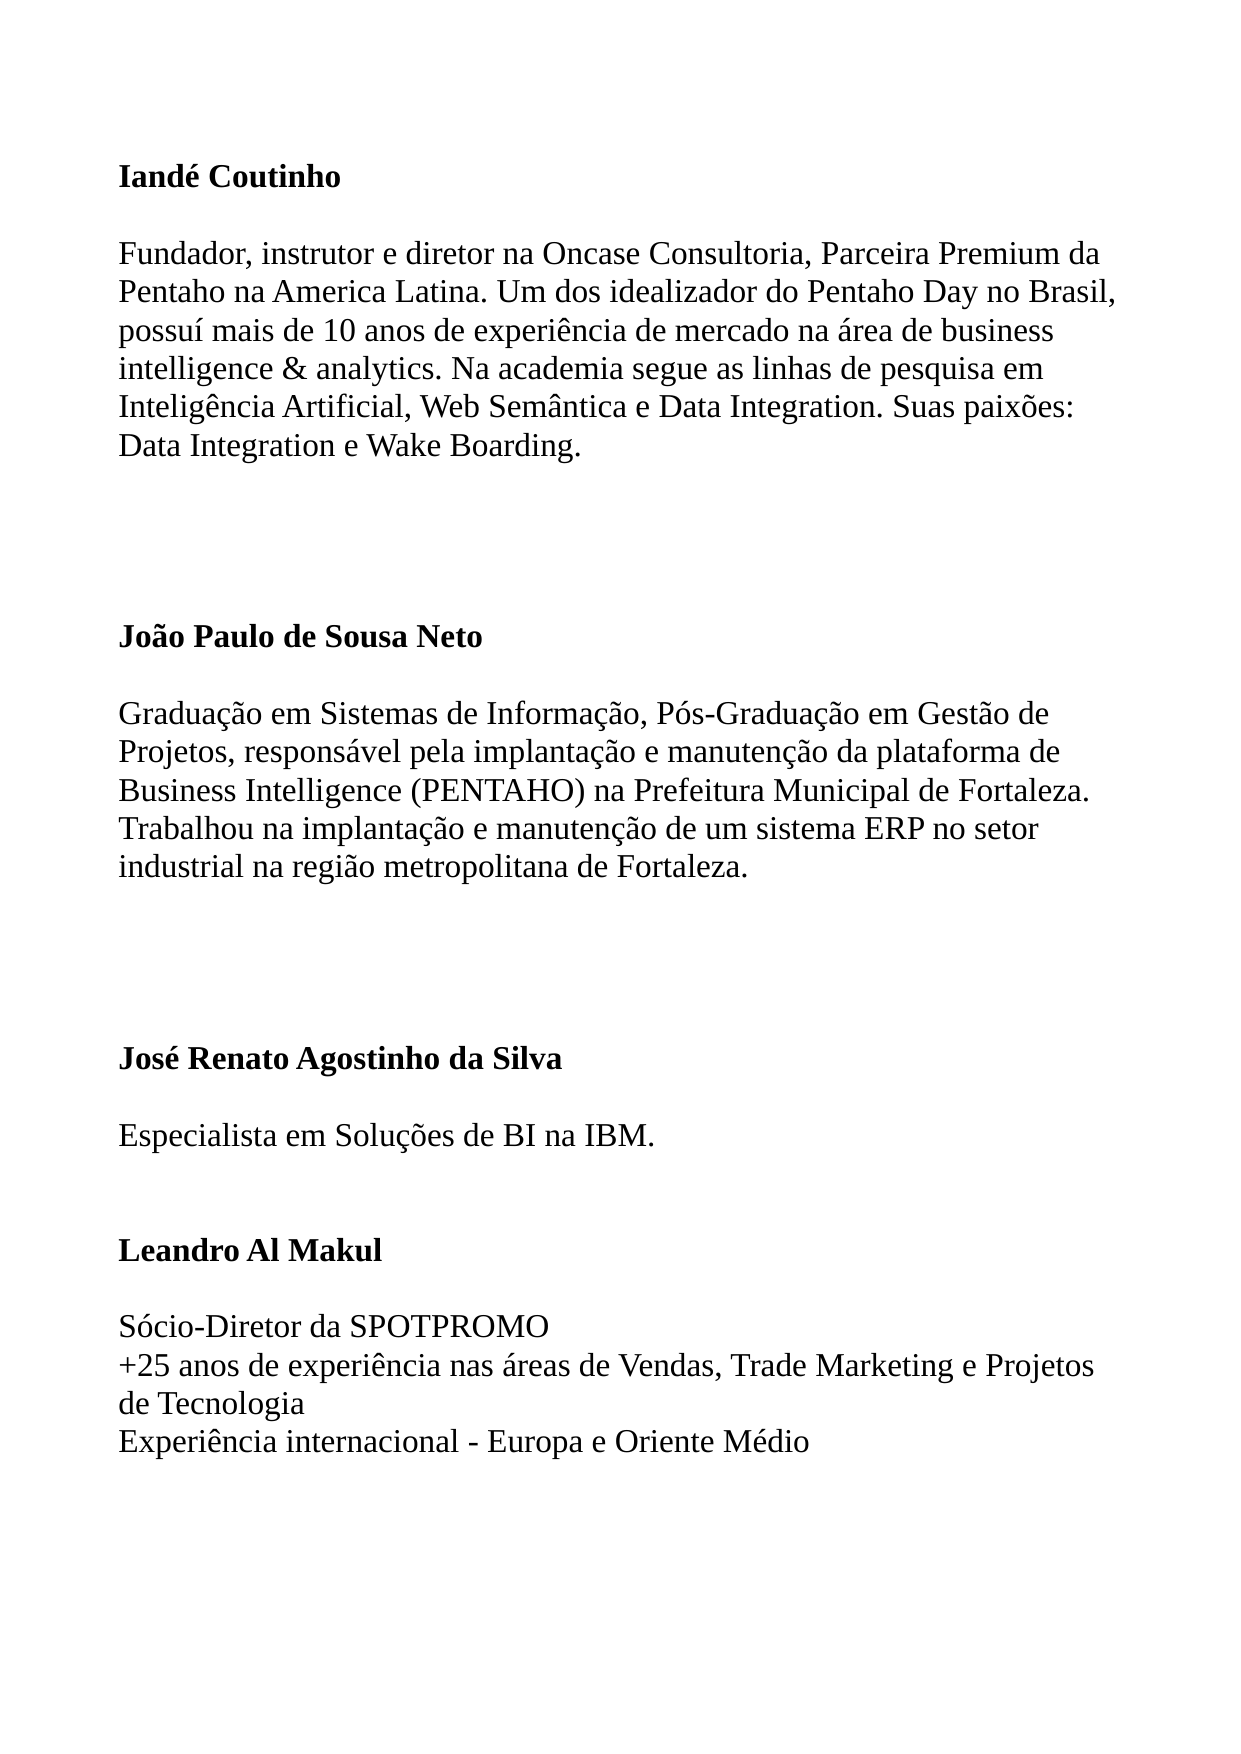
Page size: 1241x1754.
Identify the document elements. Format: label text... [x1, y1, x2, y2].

text +25 anos de experiência nas áreas de Vendas, Trade Marketing e Projetos de Tecnologia [118, 1345, 1122, 1421]
text Graduação em Sistemas de Informação, Pós-Graduação em Gestão de Projetos, responsável pela implantação e manutenção da plataforma de Business Intelligence (PENTAHO) na Prefeitura Municipal de Fortaleza. Trabalhou na implantação e manutenção de um sistema ERP no setor industrial na região metropolitana de Fortaleza. [118, 693, 1122, 885]
text Fundador, instrutor e diretor na Oncase Consultoria, Parceira Premium da Pentaho na America Latina. Um dos idealizador do Pentaho Day no Brasil, possuí mais de 10 anos de experiência de mercado na área de business intelligence & analytics. Na academia segue as linhas de pesquisa em Inteligência Artificial, Web Semântica e Data Integration. Suas paixões: Data Integration e Wake Boarding. [118, 233, 1122, 463]
text João Paulo de Sousa Neto [118, 616, 1122, 655]
text Especialista em Soluções de BI na IBM. [118, 1115, 1122, 1153]
text Experiência internacional - Europa e Oriente Médio [118, 1421, 1122, 1460]
text Sócio-Diretor da SPOTPROMO [118, 1306, 1122, 1345]
text José Renato Agostinho da Silva [118, 1038, 1122, 1076]
text Iandé Coutinho [118, 156, 1122, 195]
text Leandro Al Makul [118, 1230, 1122, 1268]
